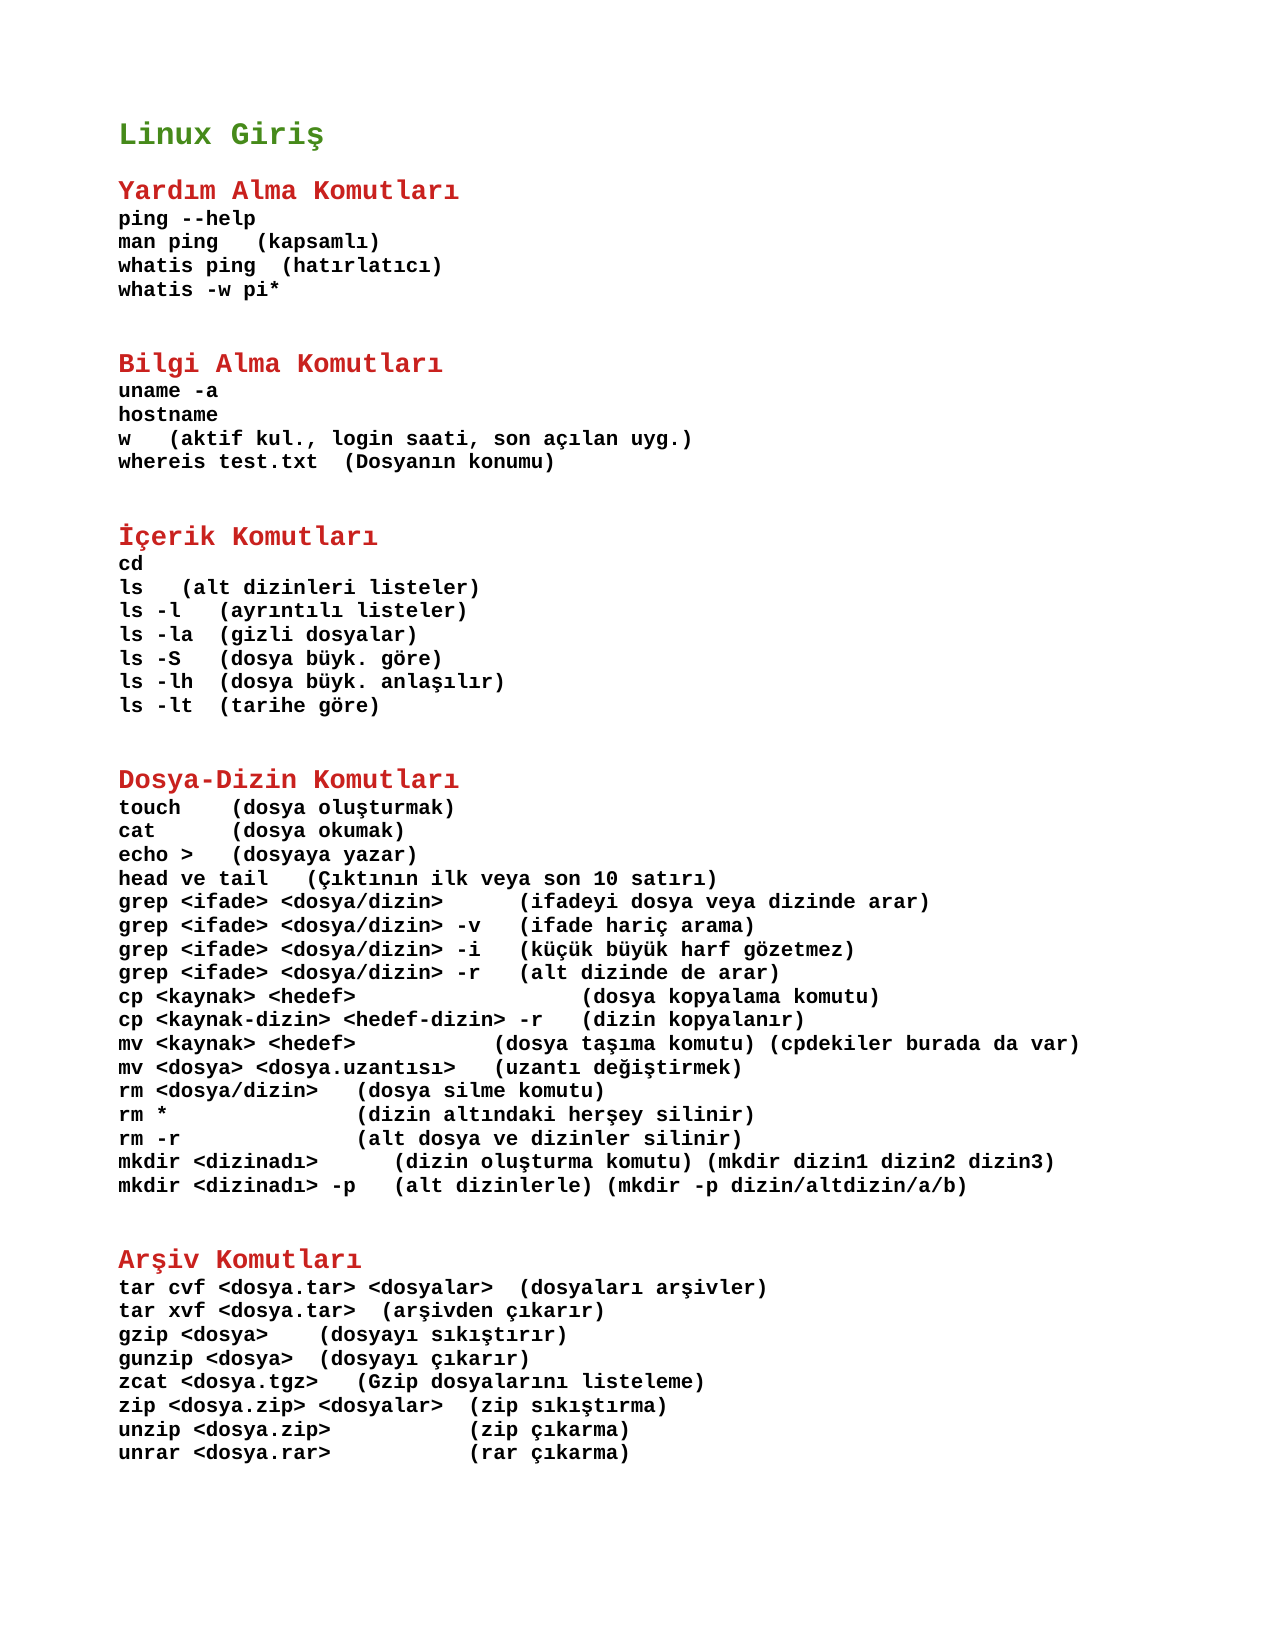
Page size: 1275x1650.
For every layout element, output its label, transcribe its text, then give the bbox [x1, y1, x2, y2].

text ping --help [118, 208, 1157, 232]
text echo > (dosyaya yazar) [118, 844, 1157, 868]
text unzip <dosya.zip> (zip çıkarma) [118, 1418, 1157, 1442]
text hostname [118, 404, 1157, 428]
text head ve tail (Çıktının ilk veya son 10 satırı) [118, 868, 1157, 891]
text tar cvf <dosya.tar> <dosyalar> (dosyaları arşivler) [118, 1277, 1157, 1300]
text cd [118, 553, 1157, 577]
text Arşiv Komutları [118, 1246, 1157, 1277]
text İçerik Komutları [118, 522, 1157, 553]
text cat (dosya okumak) [118, 820, 1157, 844]
text cp <kaynak-dizin> <hedef-dizin> -r (dizin kopyalanır) [118, 1009, 1157, 1033]
text zcat <dosya.tgz> (Gzip dosyalarını listeleme) [118, 1371, 1157, 1395]
text mkdir <dizinadı> (dizin oluşturma komutu) (mkdir dizin1 dizin2 dizin3) [118, 1151, 1157, 1175]
text grep <ifade> <dosya/dizin> (ifadeyi dosya veya dizinde arar) [118, 891, 1157, 915]
text grep <ifade> <dosya/dizin> -v (ifade hariç arama) [118, 915, 1157, 938]
text whatis -w pi* [118, 279, 1157, 302]
text rm <dosya/dizin> (dosya silme komutu) [118, 1080, 1157, 1104]
text ls -l (ayrıntılı listeler) [118, 600, 1157, 624]
text grep <ifade> <dosya/dizin> -i (küçük büyük harf gözetmez) [118, 938, 1157, 962]
text ls -S (dosya büyk. göre) [118, 648, 1157, 671]
text Bilgi Alma Komutları [118, 350, 1157, 381]
text ls -la (gizli dosyalar) [118, 624, 1157, 648]
text touch (dosya oluşturmak) [118, 797, 1157, 820]
text man ping (kapsamlı) [118, 232, 1157, 255]
text w (aktif kul., login saati, son açılan uyg.) [118, 428, 1157, 451]
text tar xvf <dosya.tar> (arşivden çıkarır) [118, 1300, 1157, 1324]
text rm -r (alt dosya ve dizinler silinir) [118, 1128, 1157, 1151]
text grep <ifade> <dosya/dizin> -r (alt dizinde de arar) [118, 962, 1157, 986]
text unrar <dosya.rar> (rar çıkarma) [118, 1442, 1157, 1466]
text Dosya-Dizin Komutları [118, 766, 1157, 797]
text whatis ping (hatırlatıcı) [118, 255, 1157, 279]
text ls -lh (dosya büyk. anlaşılır) [118, 671, 1157, 695]
text mv <kaynak> <hedef> (dosya taşıma komutu) (cpdekiler burada da var) [118, 1033, 1157, 1057]
text whereis test.txt (Dosyanın konumu) [118, 451, 1157, 475]
text ls (alt dizinleri listeler) [118, 577, 1157, 600]
text Linux Giriş [118, 118, 1157, 153]
text cp <kaynak> <hedef> (dosya kopyalama komutu) [118, 986, 1157, 1009]
text rm * (dizin altındaki herşey silinir) [118, 1104, 1157, 1128]
text gunzip <dosya> (dosyayı çıkarır) [118, 1348, 1157, 1371]
text mv <dosya> <dosya.uzantısı> (uzantı değiştirmek) [118, 1057, 1157, 1080]
text mkdir <dizinadı> -p (alt dizinlerle) (mkdir -p dizin/altdizin/a/b) [118, 1175, 1157, 1199]
text gzip <dosya> (dosyayı sıkıştırır) [118, 1324, 1157, 1348]
text uname -a [118, 381, 1157, 404]
text Yardım Alma Komutları [118, 177, 1157, 208]
text ls -lt (tarihe göre) [118, 695, 1157, 719]
text zip <dosya.zip> <dosyalar> (zip sıkıştırma) [118, 1395, 1157, 1418]
